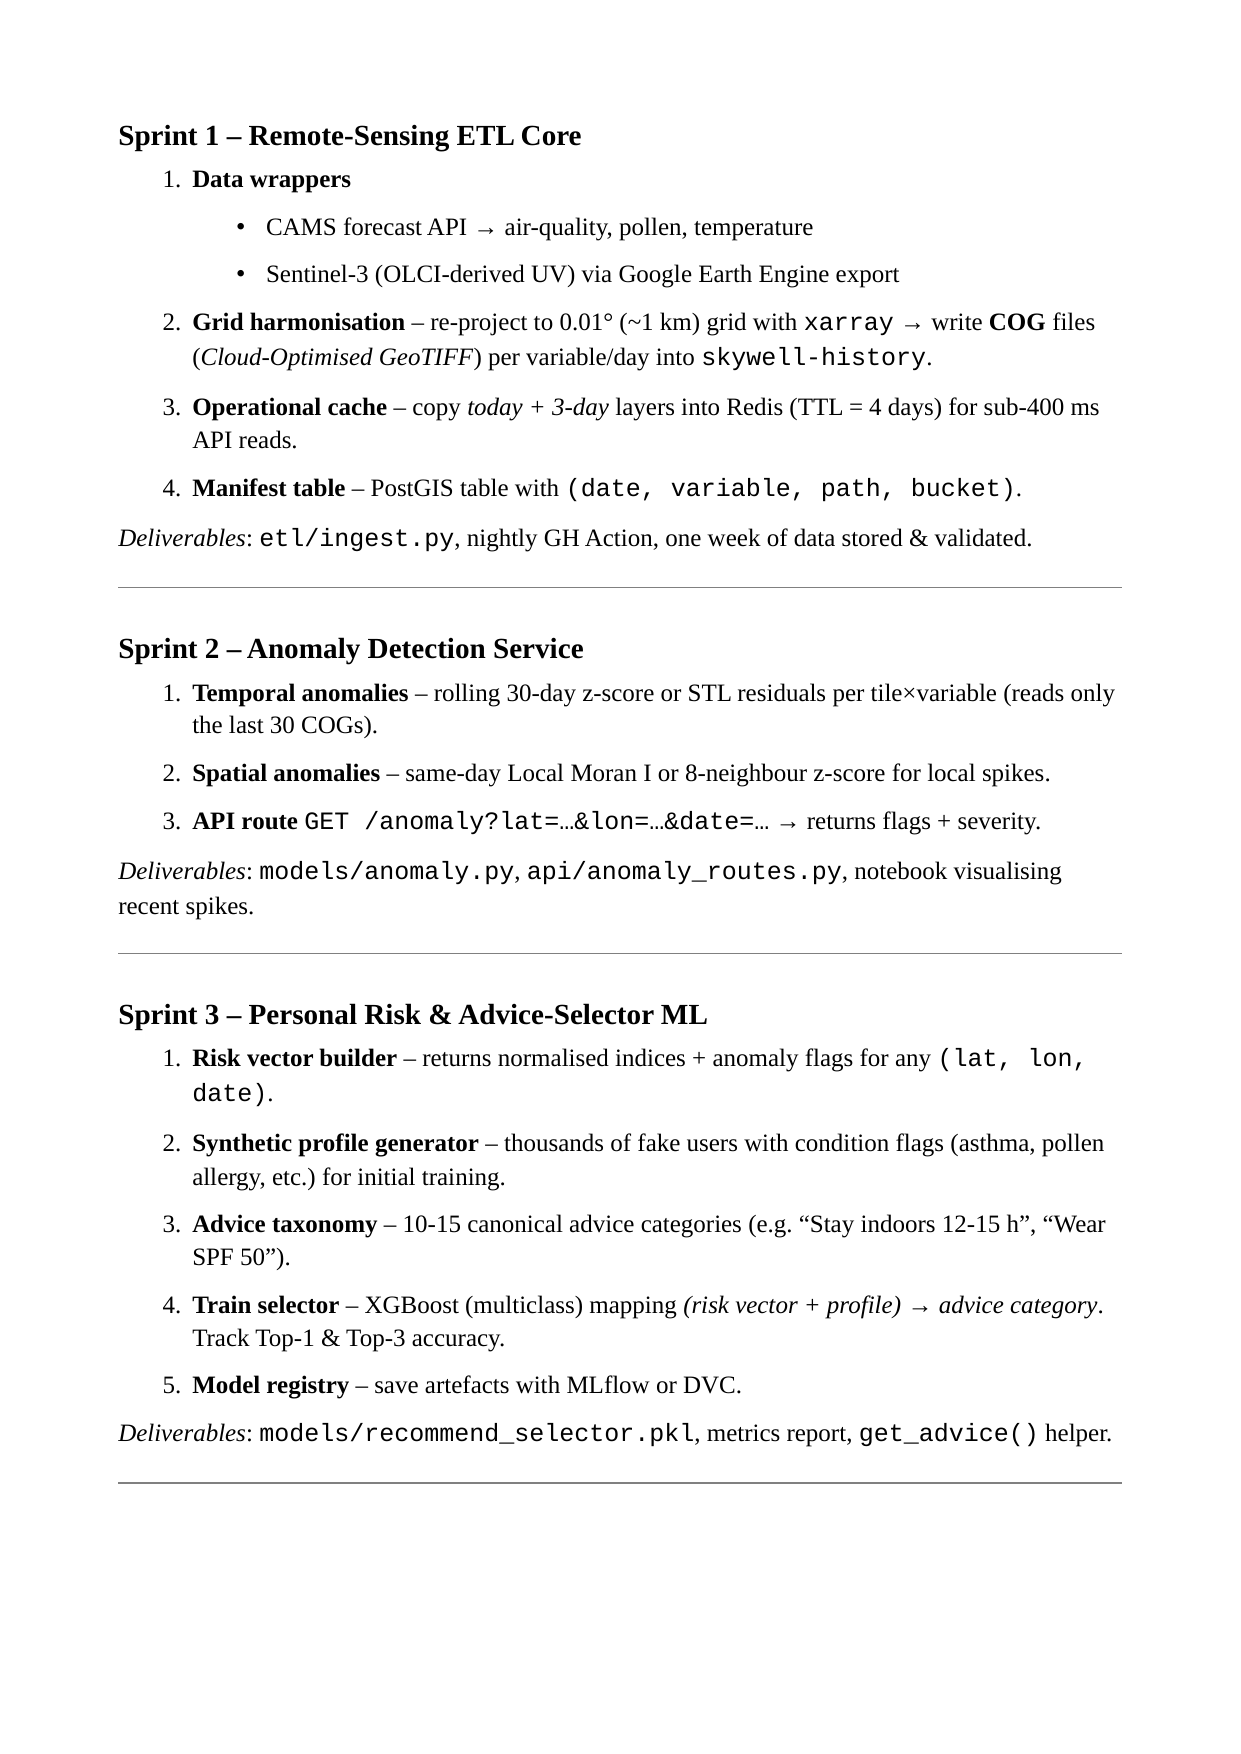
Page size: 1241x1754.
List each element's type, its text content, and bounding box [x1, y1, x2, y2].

list Synthetic profile generator – thousands of fake users with condition flags (asthma, pollen allergy, etc.) for initial training. [162, 1128, 1122, 1190]
list Train selector – XGBoost (multiclass) mapping (risk vector + profile) → advice category. Track Top-1 & Top-3 accuracy. [162, 1290, 1122, 1352]
list Temporal anomalies – rolling 30-day z-score or STL residuals per tile×variable (reads only the last 30 COGs). [162, 678, 1122, 739]
list API route GET /anomaly?lat=…&lon=…&date=… → returns flags + severity. [162, 806, 1122, 837]
subtitle Sprint 2 – Anomaly Detection Service [118, 632, 1122, 665]
list Model registry – save artefacts with MLflow or DVC. [162, 1370, 1122, 1399]
list Data wrappers [162, 164, 1122, 193]
list Risk vector builder – returns normalised indices + anomaly flags for any (lat, lon, date). [162, 1043, 1122, 1109]
list Spatial anomalies – same-day Local Moran I or 8-neighbour z-score for local spikes. [162, 758, 1122, 787]
subtitle Sprint 3 – Personal Risk & Advice-Selector ML [118, 997, 1122, 1031]
list Advice taxonomy – 10-15 canonical advice categories (e.g. “Stay indoors 12-15 h”, “Wear SPF 50”). [162, 1209, 1122, 1271]
list Operational cache – copy today + 3-day layers into Redis (TTL = 4 days) for sub-400 ms API reads. [162, 392, 1122, 454]
list Manifest table – PostGIS table with (date, variable, path, bucket). [162, 473, 1122, 503]
text Deliverables: models/anomaly.py, api/anomaly_routes.py, notebook visualising recent spikes. [118, 856, 1122, 920]
subtitle Sprint 1 – Remote-Sensing ETL Core [118, 118, 1122, 152]
list CAMS forecast API → air-quality, pollen, temperature [236, 212, 1122, 241]
list Grid harmonisation – re-project to 0.01° (~1 km) grid with xarray → write COG files (Cloud-Optimised GeoTIFF) per variable/day into skywell-history. [162, 307, 1122, 373]
text Deliverables: etl/ingest.py, nightly GH Action, one week of data stored & validated. [118, 523, 1122, 553]
text Deliverables: models/recommend_selector.pkl, metrics report, get_advice() helper. [118, 1418, 1122, 1449]
list Sentinel-3 (OLCI-derived UV) via Google Earth Engine export [236, 259, 1122, 288]
